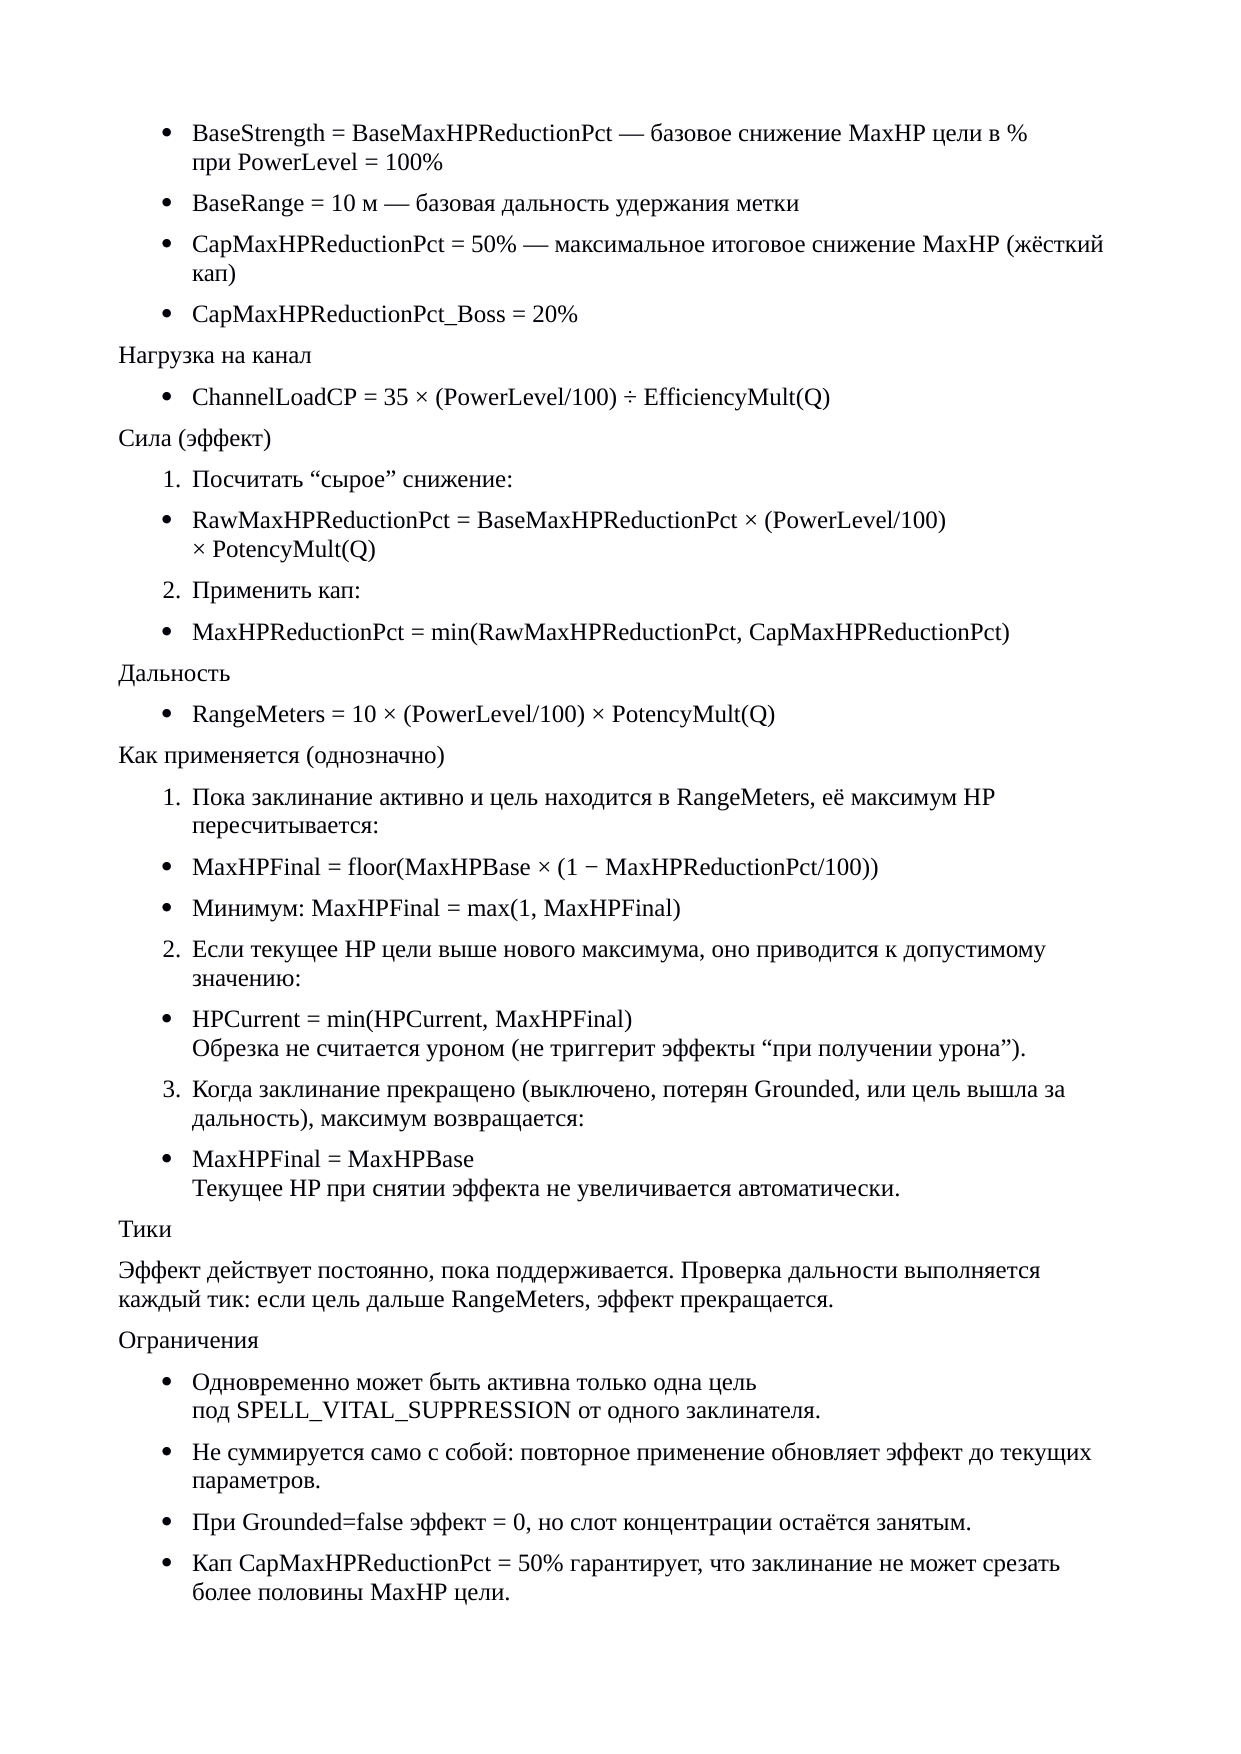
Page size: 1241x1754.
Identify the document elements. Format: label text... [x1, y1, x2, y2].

list При Grounded=false эффект = 0, но слот концентрации остаётся занятым. [162, 1507, 1122, 1536]
list CapMaxHPReductionPct = 50% — максимальное итоговое снижение MaxHP (жёсткий кап) [162, 229, 1122, 287]
list CapMaxHPReductionPct_Boss = 20% [162, 299, 1122, 328]
list RangeMeters = 10 × (PowerLevel/100) × PotencyMult(Q) [162, 699, 1122, 728]
list Не суммируется само с собой: повторное применение обновляет эффект до текущих параметров. [162, 1437, 1122, 1494]
list MaxHPFinal = MaxHPBase Текущее HP при снятии эффекта не увеличивается автоматически. [162, 1144, 1122, 1202]
list Если текущее HP цели выше нового максимума, оно приводится к допустимому значению: [162, 934, 1122, 992]
text Ограничения [118, 1326, 1122, 1354]
list HPCurrent = min(HPCurrent, MaxHPFinal) Обрезка не считается уроном (не триггерит эффекты “при получении урона”). [162, 1004, 1122, 1062]
text Сила (эффект) [118, 423, 1122, 452]
text Нагрузка на канал [118, 341, 1122, 369]
list Кап CapMaxHPReductionPct = 50% гарантирует, что заклинание не может срезать более половины MaxHP цели. [162, 1548, 1122, 1606]
list BaseStrength = BaseMaxHPReductionPct — базовое снижение MaxHP цели в % при PowerLevel = 100% [162, 118, 1122, 176]
list Минимум: MaxHPFinal = max(1, MaxHPFinal) [162, 893, 1122, 922]
list MaxHPReductionPct = min(RawMaxHPReductionPct, CapMaxHPReductionPct) [162, 617, 1122, 646]
text Эффект действует постоянно, пока поддерживается. Проверка дальности выполняется каждый тик: если цель дальше RangeMeters, эффект прекращается. [118, 1256, 1122, 1313]
list Когда заклинание прекращено (выключено, потерян Grounded, или цель вышла за дальность), максимум возвращается: [162, 1074, 1122, 1132]
text Дальность [118, 658, 1122, 687]
list RawMaxHPReductionPct = BaseMaxHPReductionPct × (PowerLevel/100) × PotencyMult(Q) [162, 506, 1122, 563]
list BaseRange = 10 м — базовая дальность удержания метки [162, 188, 1122, 217]
list Применить кап: [162, 576, 1122, 604]
list MaxHPFinal = floor(MaxHPBase × (1 − MaxHPReductionPct/100)) [162, 852, 1122, 881]
list Одновременно может быть активна только одна цель под SPELL_VITAL_SUPPRESSION от одного заклинателя. [162, 1367, 1122, 1424]
list Посчитать “сырое” снижение: [162, 464, 1122, 493]
list Пока заклинание активно и цель находится в RangeMeters, её максимум HP пересчитывается: [162, 782, 1122, 839]
text Как применяется (однозначно) [118, 741, 1122, 769]
text Тики [118, 1214, 1122, 1243]
list ChannelLoadCP = 35 × (PowerLevel/100) ÷ EfficiencyMult(Q) [162, 382, 1122, 411]
